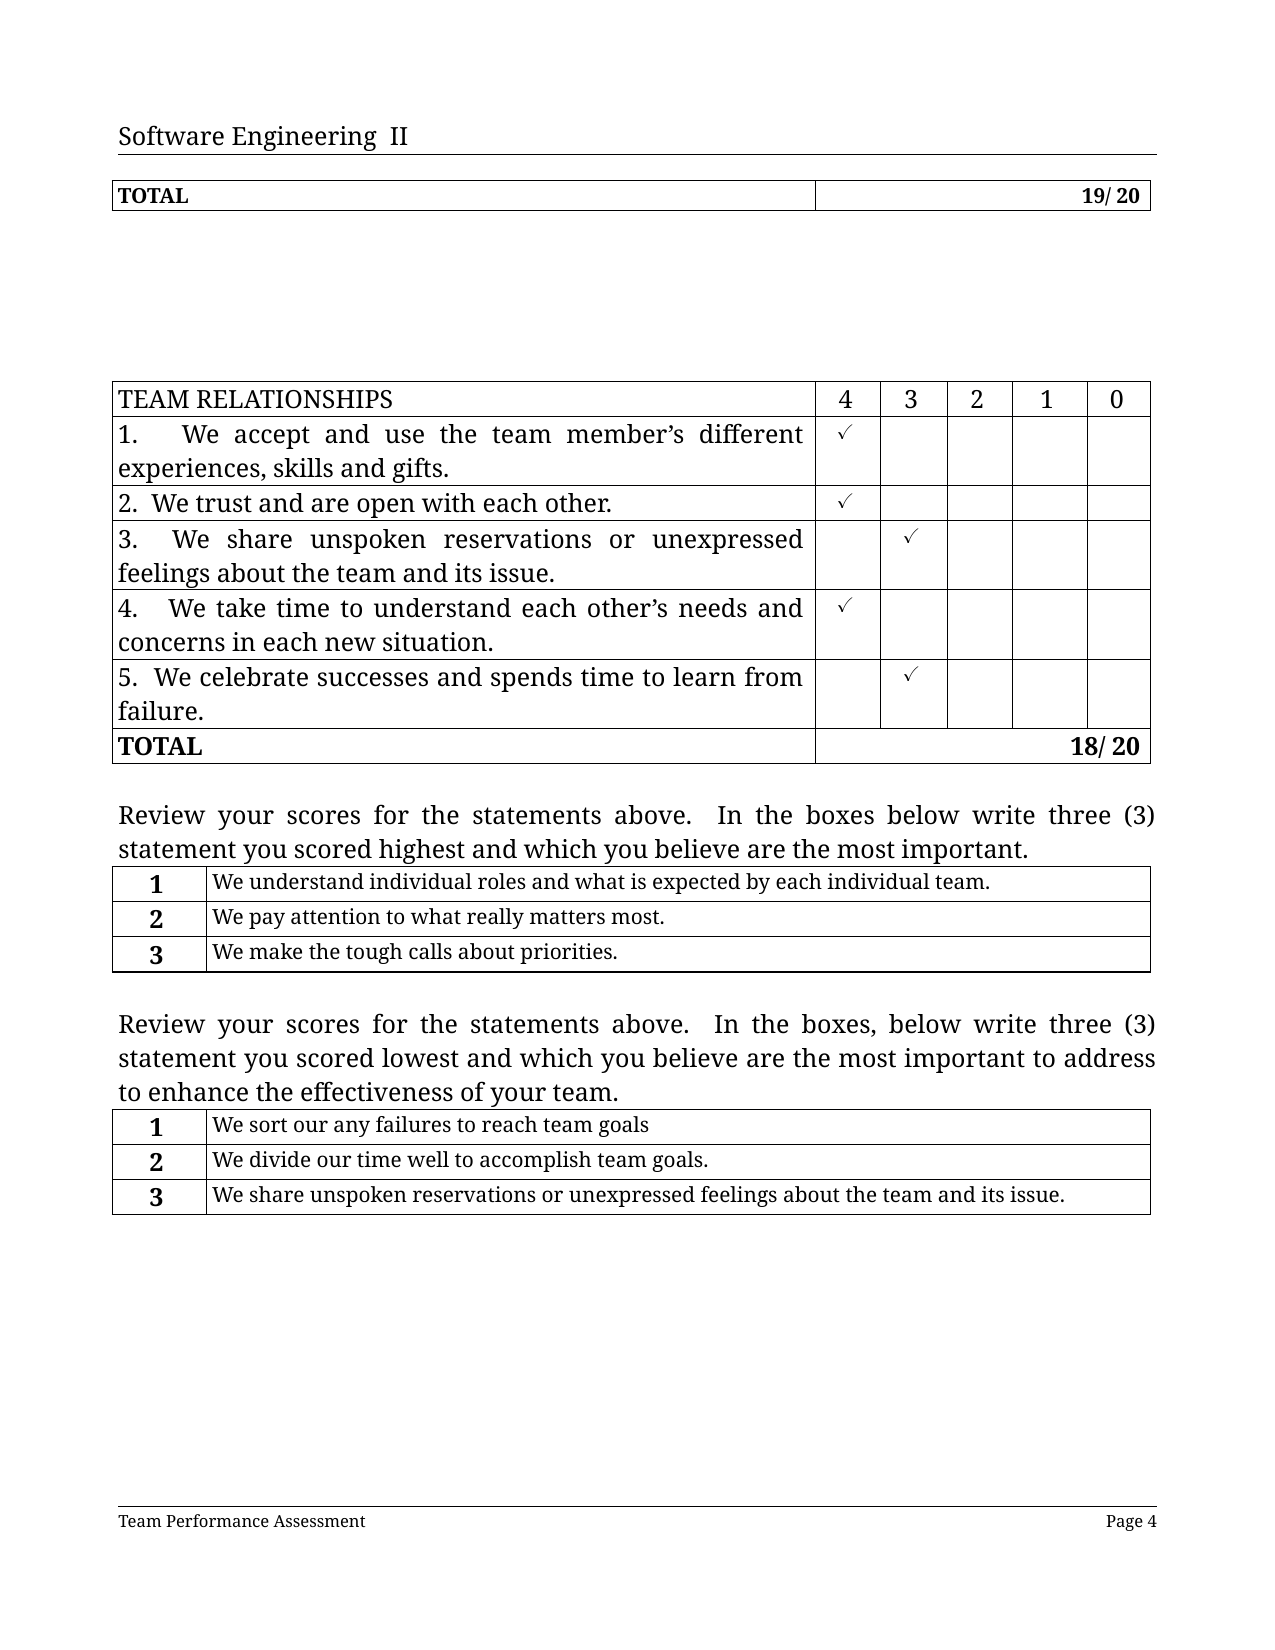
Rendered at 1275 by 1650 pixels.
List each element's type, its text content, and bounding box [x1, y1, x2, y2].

table_cell [1088, 521, 1150, 589]
table_cell [1088, 590, 1150, 658]
table_cell We divide our time well to accomplish team goals. [207, 1145, 1150, 1179]
table_cell [1013, 486, 1087, 520]
table_cell [948, 417, 1012, 485]
table_cell [1088, 486, 1150, 520]
table_header 3 [881, 382, 947, 416]
table_header 0 [1088, 382, 1150, 416]
table_cell [948, 521, 1012, 589]
table_cell [1013, 521, 1087, 589]
table_cell [881, 417, 947, 485]
table_cell 3. We share unspoken reservations or unexpressed feelings about the team and its issue. [113, 521, 815, 589]
table_cell [816, 521, 880, 589]
table_cell 18/ 20 [816, 729, 1150, 763]
table_cell [816, 660, 880, 728]
table_header 1 [113, 867, 206, 901]
text Review your scores for the statements above. In the boxes, below write three (3) statement you scored lowest and which you believe are the most important to address to enhance the effectiveness of your team. [118, 1006, 1157, 1109]
table_cell 2. We trust and are open with each other. [113, 486, 815, 520]
table_cell TOTAL [113, 729, 815, 763]
table_header We sort our any failures to reach team goals [207, 1110, 1150, 1144]
table_cell [1088, 660, 1150, 728]
table_cell 5. We celebrate successes and spends time to learn from failure. [113, 660, 815, 728]
table_cell 1. We accept and use the team member’s different experiences, skills and gifts. [113, 417, 815, 485]
table_cell [1088, 417, 1150, 485]
table_cell We share unspoken reservations or unexpressed feelings about the team and its issue. [207, 1180, 1150, 1214]
table_cell 19/ 20 [816, 181, 1150, 209]
table_header 4 [816, 382, 880, 416]
table_cell 2 [113, 1145, 206, 1179]
table_cell [948, 590, 1012, 658]
table_cell 3 [113, 1180, 206, 1214]
table_cell ✓ [816, 486, 880, 520]
table_header We understand individual roles and what is expected by each individual team. [207, 867, 1150, 901]
table_cell [1013, 660, 1087, 728]
table_header TEAM RELATIONSHIPS [113, 382, 815, 416]
table_cell TOTAL [113, 181, 815, 209]
table_cell 2 [113, 902, 206, 936]
table_header 1 [1013, 382, 1087, 416]
table_cell ✓ [816, 590, 880, 658]
table_cell We make the tough calls about priorities. [207, 937, 1150, 971]
table_cell [948, 486, 1012, 520]
table_cell [1013, 417, 1087, 485]
table_cell 3 [113, 937, 206, 971]
table_header 1 [113, 1110, 206, 1144]
table_cell [881, 590, 947, 658]
table_cell ✓ [881, 660, 947, 728]
table_cell [1013, 590, 1087, 658]
table_cell ✓ [881, 521, 947, 589]
table_cell We pay attention to what really matters most. [207, 902, 1150, 936]
table_header 2 [948, 382, 1012, 416]
table_cell ✓ [816, 417, 880, 485]
table_cell [948, 660, 1012, 728]
text Review your scores for the statements above. In the boxes below write three (3) statement you scored highest and which you believe are the most important. [118, 798, 1157, 866]
table_cell 4. We take time to understand each other’s needs and concerns in each new situation. [113, 590, 815, 658]
table_cell [881, 486, 947, 520]
